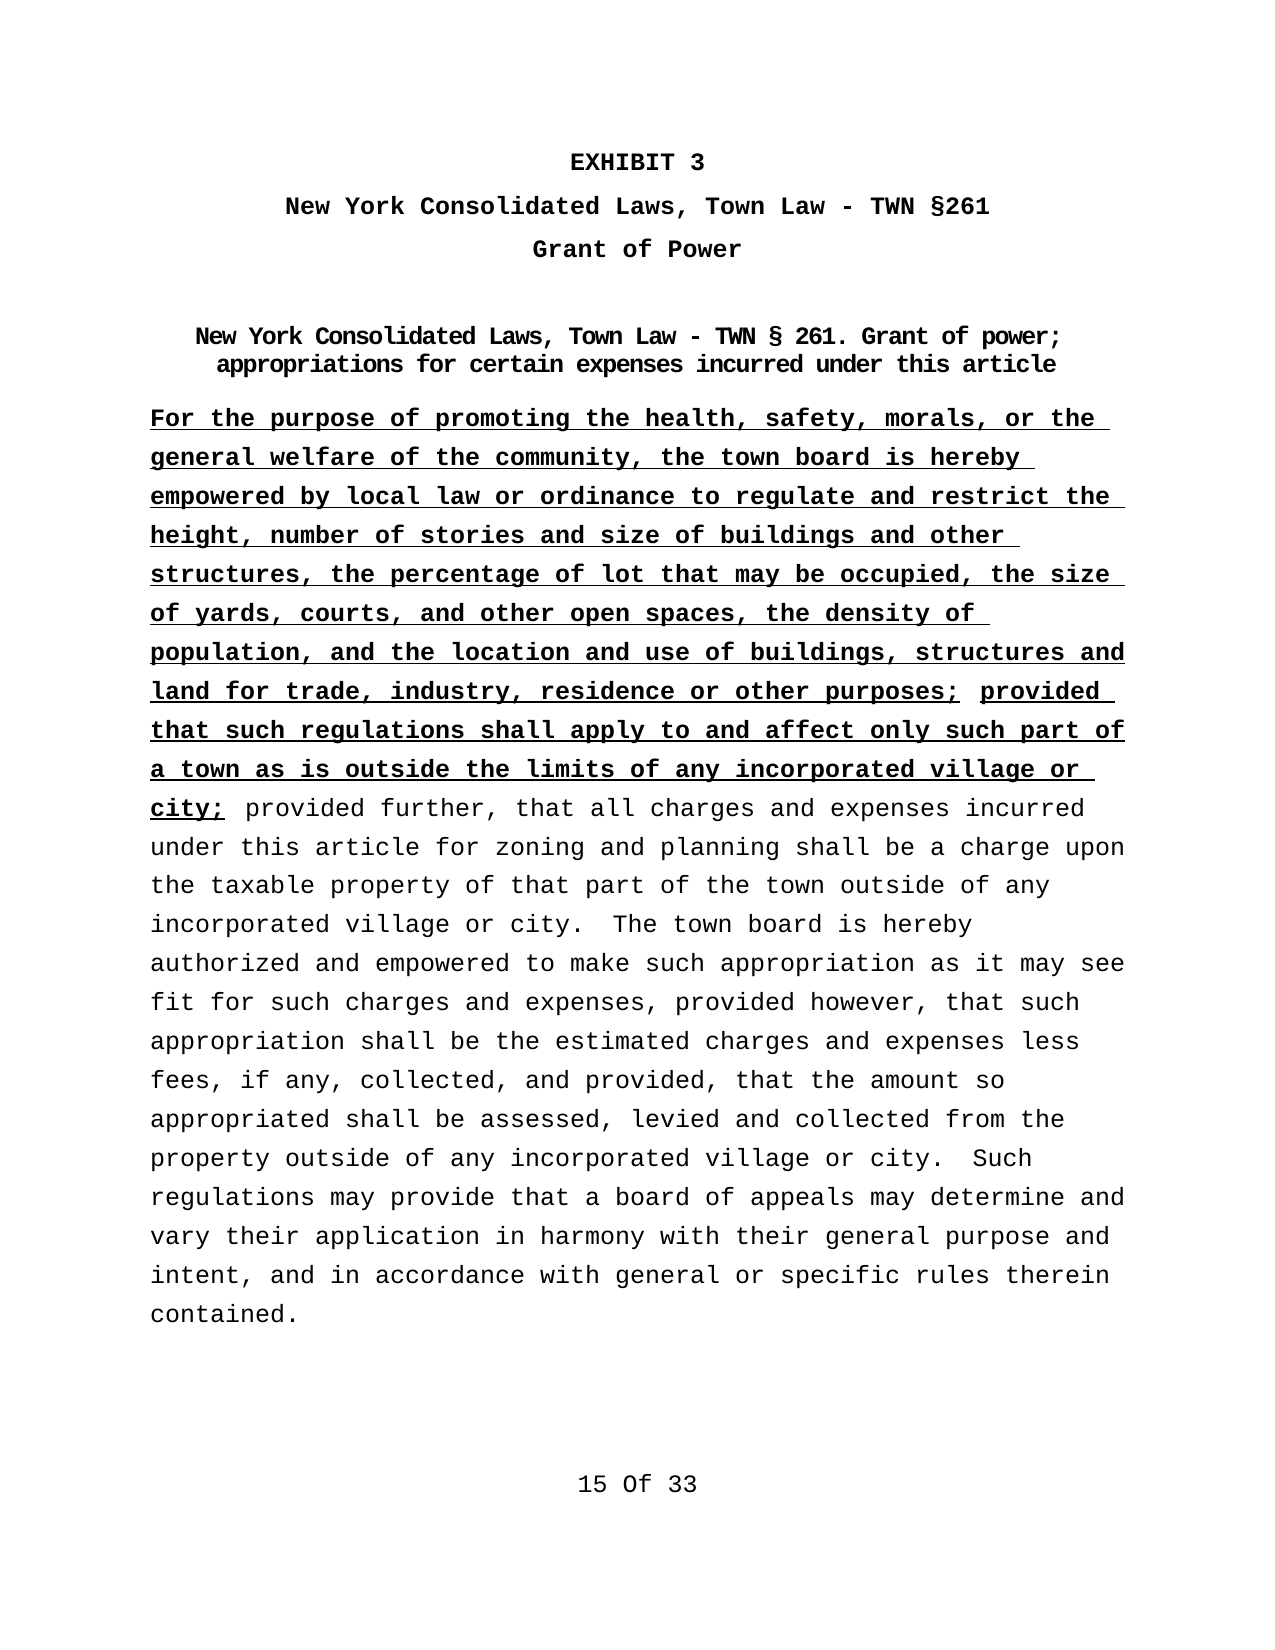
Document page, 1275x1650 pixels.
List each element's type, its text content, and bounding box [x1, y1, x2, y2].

text land for trade, industry, residence or other purposes; provided that such regulations shall apply to and affect only such part of [150, 664, 1125, 740]
text Grant of Power [150, 237, 1125, 265]
text New York Consolidated Laws, Town Law - TWN §261 [150, 193, 1125, 222]
text height, number of stories and size of buildings and other structures, the percentage of lot that may be occupied, the size [150, 508, 1125, 585]
text For the purpose of promoting the health, safety, morals, or the general welfare of the community, the town board is hereby empowered by local law or ordinance to regulate and restrict the [150, 395, 1125, 507]
subtitle New York Consolidated Laws, Town Law - TWN § 261. Grant of power; appropriations for certain expenses incurred under this article [150, 323, 1125, 380]
text a town as is outside the limits of any incorporated village or city; provided further, that all charges and expenses incurred under this article for zoning and planning shall be a charge upon the taxable property of that part of the town outside of any incorporated village or city. The town board is hereby authorized and empowered to make such appropriation as it may see fit for such charges and expenses, provided however, that such appropriation shall be the estimated charges and expenses less fees, if any, collected, and provided, that the amount so appropriated shall be assessed, levied and collected from the property outside of any incorporated village or city. Such regulations may provide that a board of appeals may determine and vary their application in harmony with their general purpose and intent, and in accordance with general or specific rules therein contained. [150, 742, 1125, 1330]
text of yards, courts, and other open spaces, the density of population, and the location and use of buildings, structures and [150, 586, 1125, 663]
text EXHIBIT 3 [150, 150, 1125, 178]
